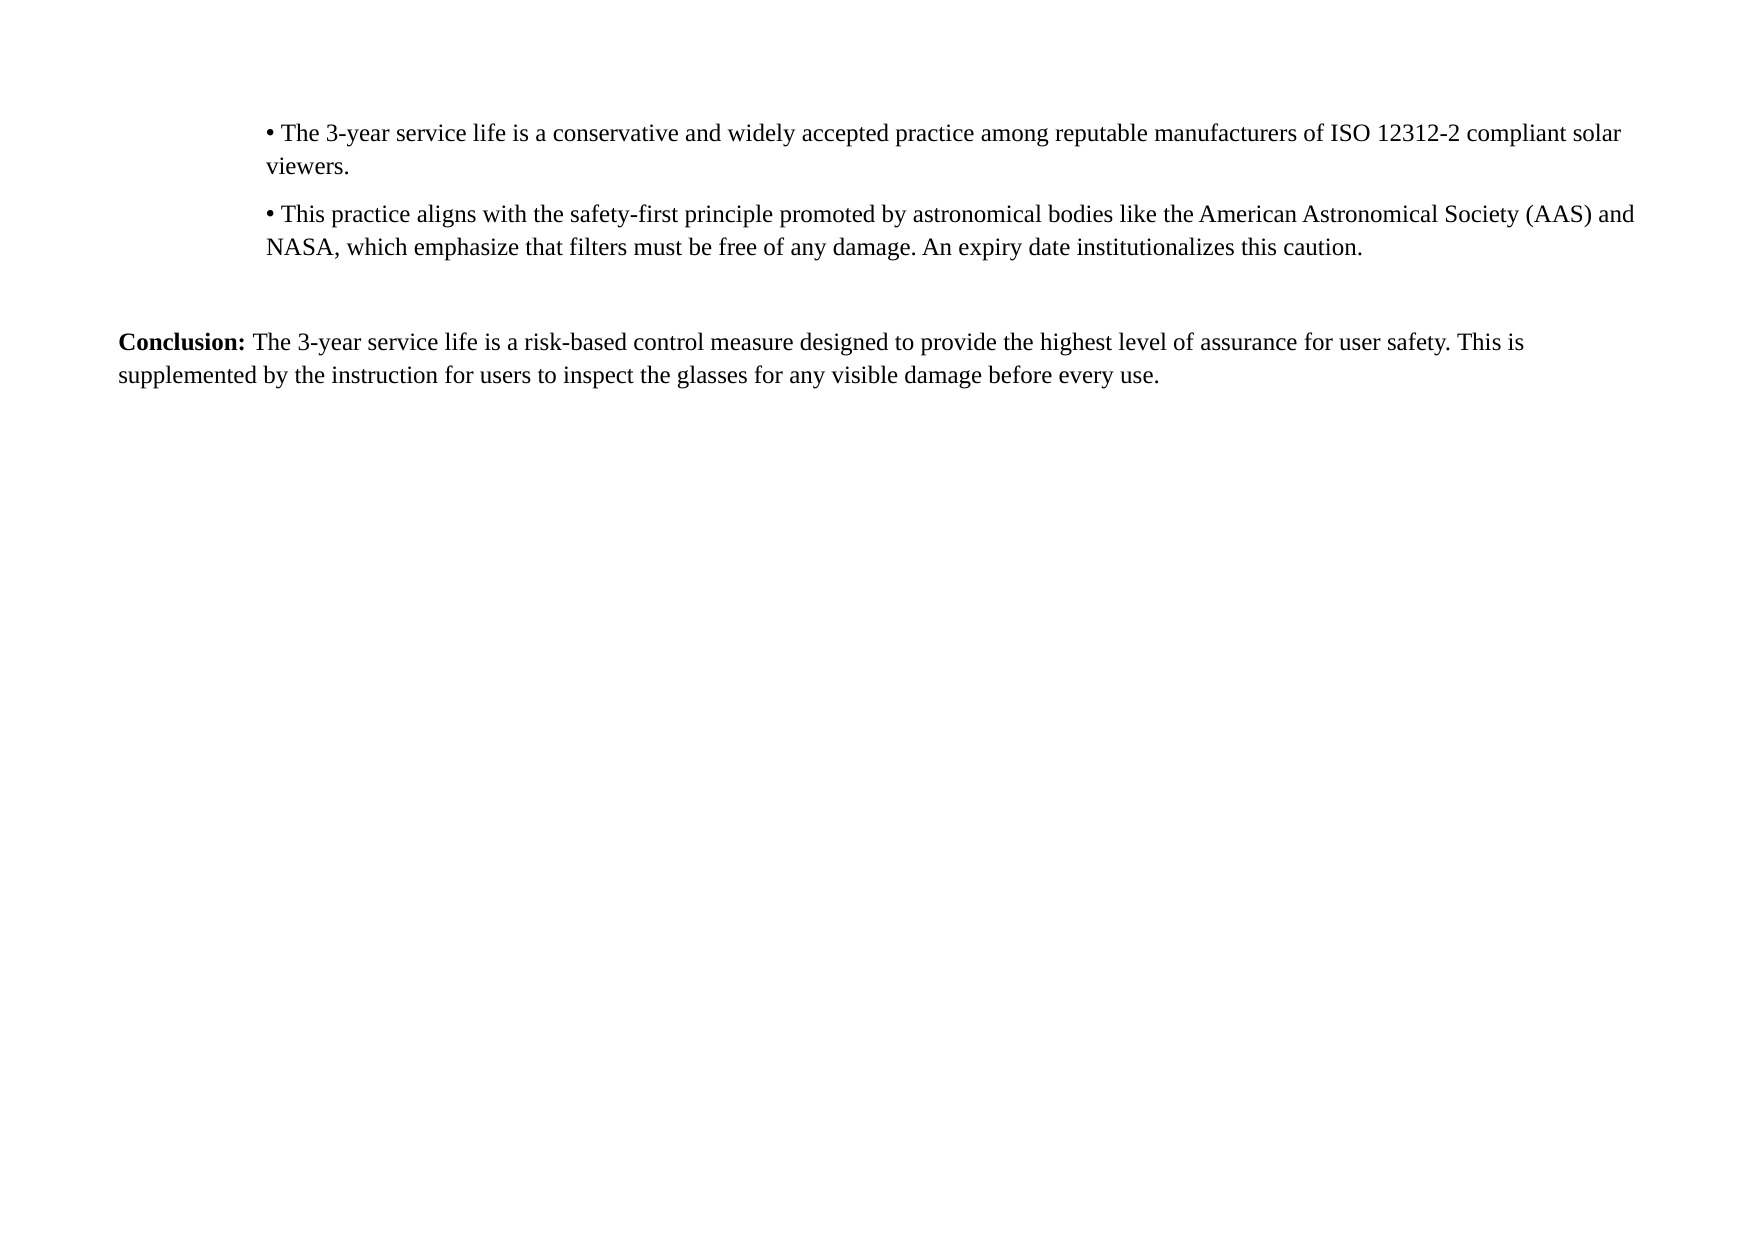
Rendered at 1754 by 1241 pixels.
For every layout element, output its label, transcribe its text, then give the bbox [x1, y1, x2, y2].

list This practice aligns with the safety-first principle promoted by astronomical bodies like the American Astronomical Society (AAS) and NASA, which emphasize that filters must be free of any damage. An expiry date institutionalizes this caution. [118, 199, 1635, 261]
list The 3-year service life is a conservative and widely accepted practice among reputable manufacturers of ISO 12312-2 compliant solar viewers. [118, 118, 1635, 180]
text Conclusion: The 3-year service life is a risk-based control measure designed to provide the highest level of assurance for user safety. This is supplemented by the instruction for users to inspect the glasses for any visible damage before every use. [118, 327, 1635, 389]
